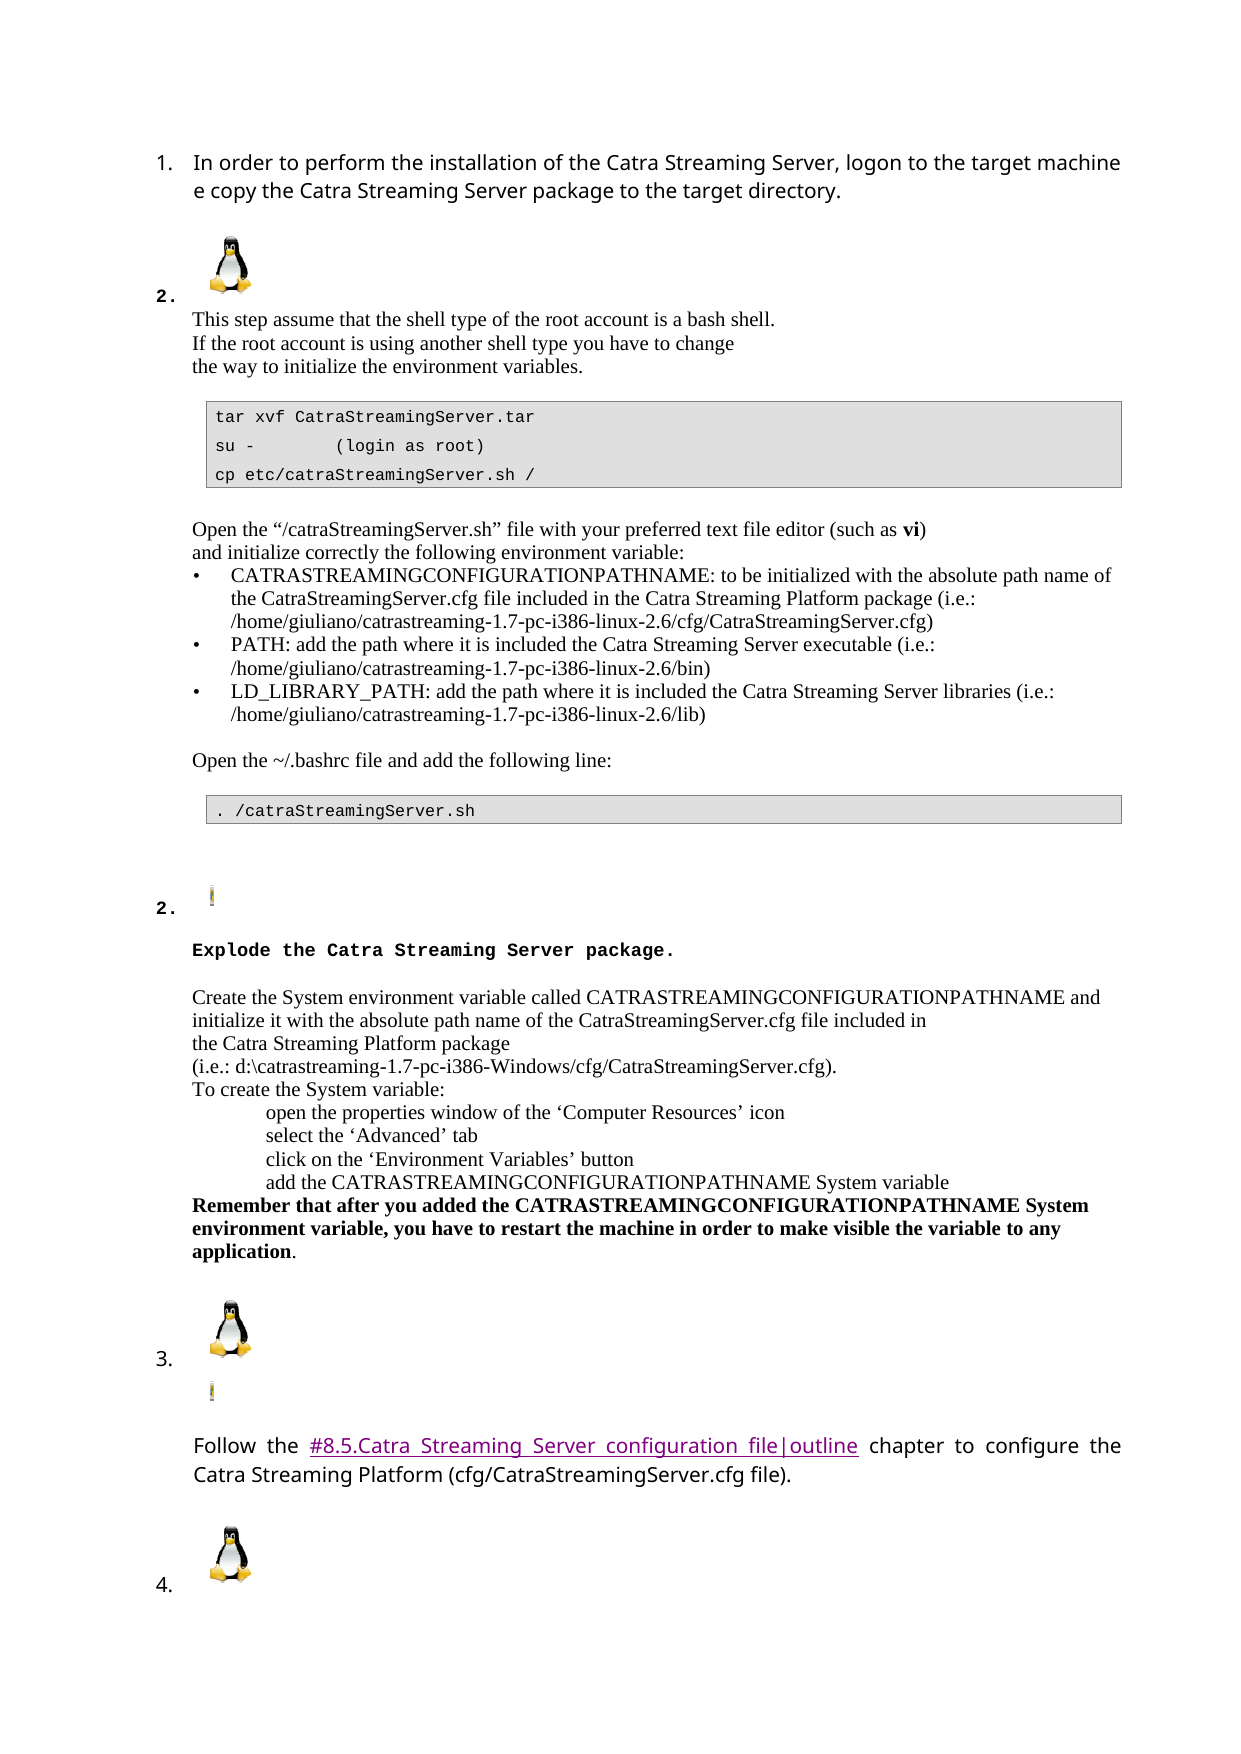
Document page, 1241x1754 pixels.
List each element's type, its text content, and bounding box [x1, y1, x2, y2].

text and initialize correctly the following environment variable: [118, 541, 1122, 564]
text add the CATRASTREAMINGCONFIGURATIONPATHNAME System variable [118, 1171, 1122, 1194]
text (i.e.: d:\catrastreaming-1.7-pc-i386-Windows/cfg/CatraStreamingServer.cfg). [118, 1055, 1122, 1078]
picture [209, 1381, 214, 1401]
text This step assume that the shell type of the root account is a bash shell. [118, 308, 1122, 331]
text open the properties window of the ‘Computer Resources’ icon [118, 1101, 1122, 1124]
text application. [118, 1240, 1122, 1263]
picture [209, 885, 214, 906]
text If the root account is using another shell type you have to change [118, 331, 1122, 354]
list . /catraStreamingServer.sh [207, 796, 1121, 823]
text Create the System environment variable called CATRASTREAMINGCONFIGURATIONPATHNAME and [118, 986, 1122, 1009]
list CATRASTREAMINGCONFIGURATIONPATHNAME: to be initialized with the absolute path name of the CatraStreamingServer.cfg file included in the Catra Streaming Platform package (i.e.: /home/giuliano/catrastreaming-1.7-pc-i386-linux-2.6/cfg/CatraStreamingServer.cfg) [193, 564, 1122, 633]
text the way to initialize the environment variables. [118, 354, 1122, 378]
list tar xvf CatraStreamingServer.tar [207, 402, 1121, 427]
text click on the ‘Environment Variables’ button [118, 1147, 1122, 1171]
text To create the System variable: [118, 1078, 1122, 1101]
text environment variable, you have to restart the machine in order to make visible the variable to any [118, 1217, 1122, 1240]
picture [209, 236, 252, 294]
text the Catra Streaming Platform package [118, 1032, 1122, 1055]
list PATH: add the path where it is included the Catra Streaming Server executable (i.e.: /home/giuliano/catrastreaming-1.7-pc-i386-linux-2.6/bin) [193, 633, 1122, 679]
text select the ‘Advanced’ tab [118, 1124, 1122, 1147]
list su - (login as root) [207, 430, 1121, 456]
list LD_LIBRARY_PATH: add the path where it is included the Catra Streaming Server libraries (i.e.: /home/giuliano/catrastreaming-1.7-pc-i386-linux-2.6/lib) [193, 679, 1122, 726]
text initialize it with the absolute path name of the CatraStreamingServer.cfg file included in [118, 1009, 1122, 1032]
list Follow the #8.5.Catra Streaming Server configuration file|outline chapter to configure the Catra Streaming Platform (cfg/CatraStreamingServer.cfg file). [156, 1432, 1122, 1488]
list In order to perform the installation of the Catra Streaming Server, logon to the target machine e copy the Catra Streaming Server package to the target directory. [156, 148, 1122, 204]
picture [209, 1526, 252, 1583]
picture [209, 1300, 252, 1358]
text Explode the Catra Streaming Server package. [156, 941, 1122, 962]
list cp etc/catraStreamingServer.sh / [207, 459, 1121, 487]
text Open the ~/.bashrc file and add the following line: [118, 749, 1122, 772]
text Remember that after you added the CATRASTREAMINGCONFIGURATIONPATHNAME System [118, 1194, 1122, 1217]
text Open the “/catraStreamingServer.sh” file with your preferred text file editor (such as vi) [118, 518, 1122, 541]
